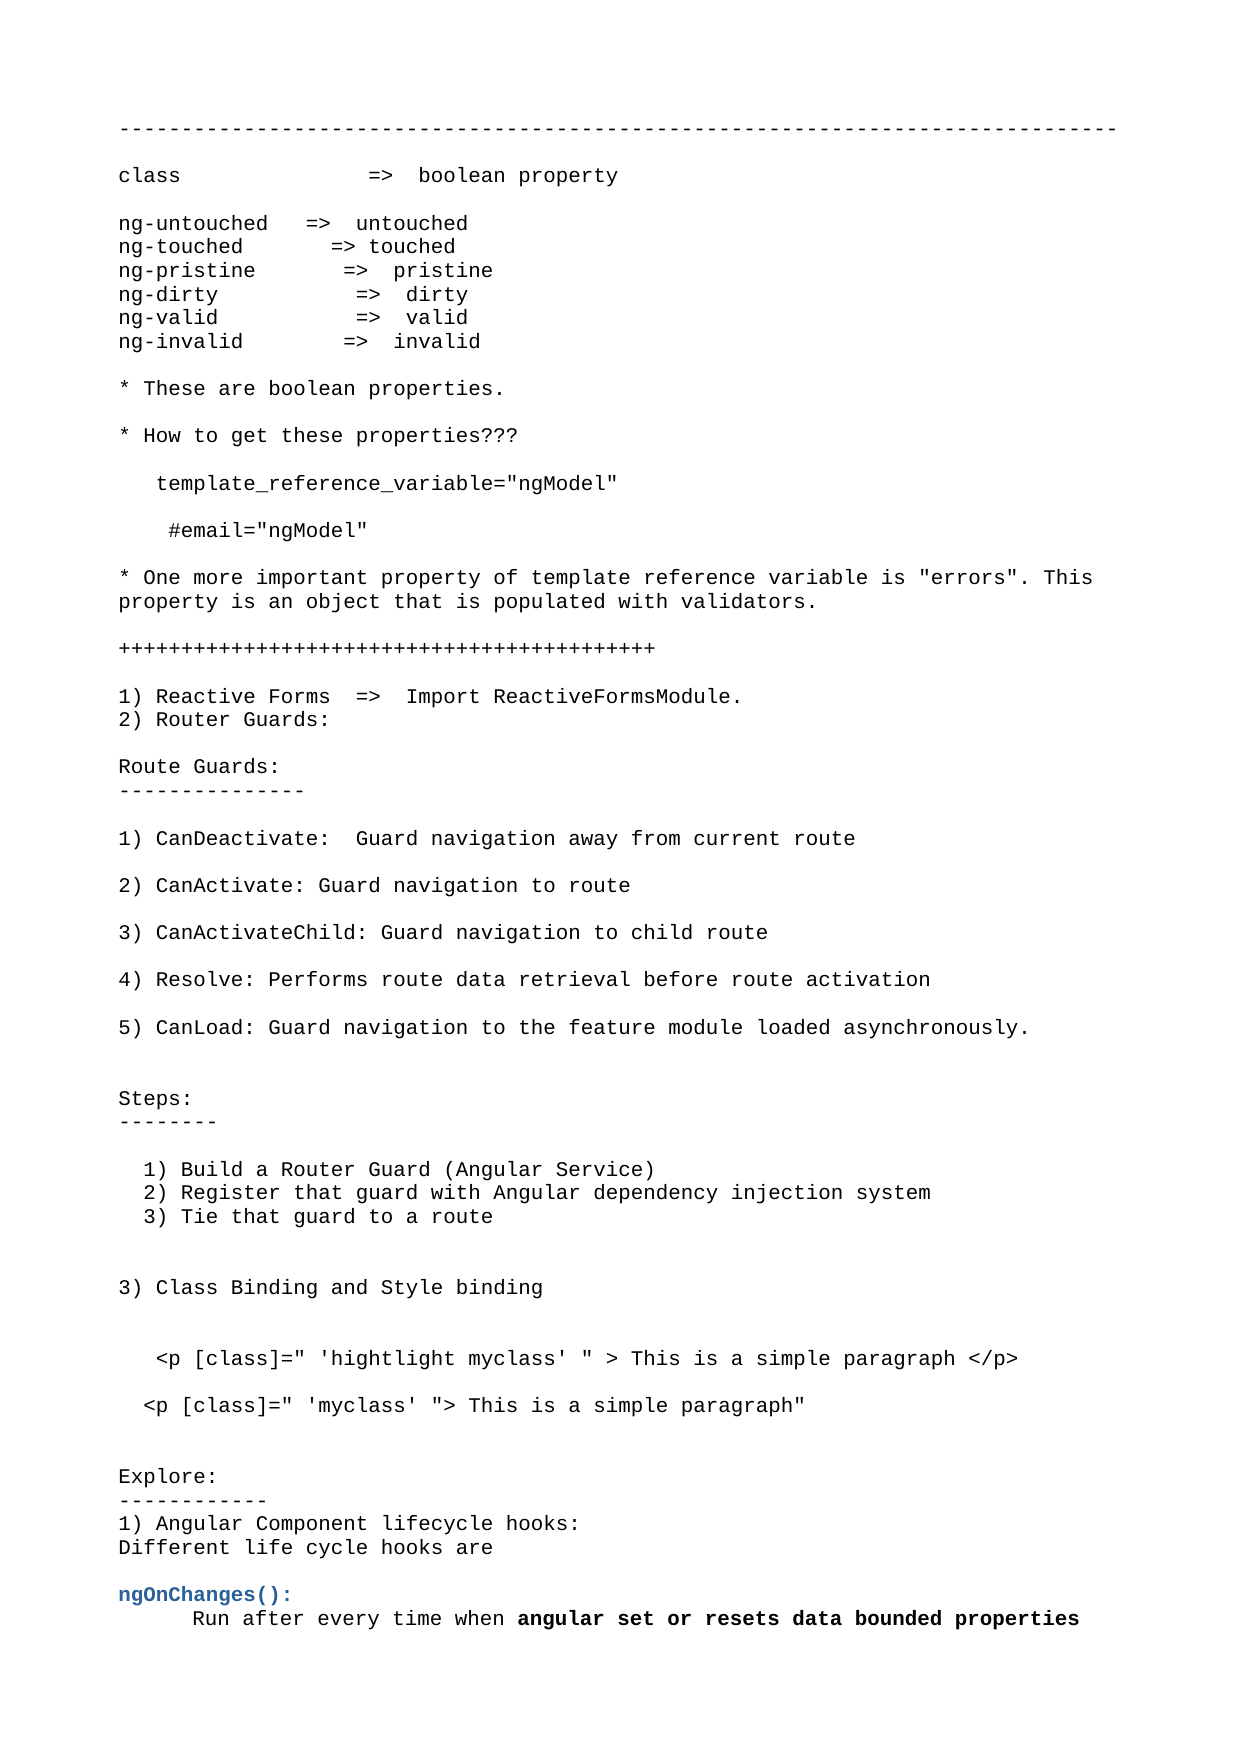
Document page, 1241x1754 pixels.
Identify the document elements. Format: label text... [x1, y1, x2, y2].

text Steps: [118, 1088, 1122, 1111]
text ng-valid => valid [118, 307, 1122, 331]
text Different life cycle hooks are [118, 1537, 1122, 1561]
text 3) Class Binding and Style binding [118, 1277, 1122, 1300]
text Run after every time when angular set or resets data bounded properties [118, 1608, 1122, 1631]
text 5) CanLoad: Guard navigation to the feature module loaded asynchronously. [118, 1017, 1122, 1040]
text --------------- [118, 780, 1122, 804]
text ng-pristine => pristine [118, 260, 1122, 284]
text 3) CanActivateChild: Guard navigation to child route [118, 922, 1122, 946]
text template_reference_variable="ngModel" [118, 473, 1122, 496]
text * One more important property of template reference variable is "errors". This property is an object that is populated with validators. [118, 567, 1122, 615]
text <p [class]=" 'hightlight myclass' " > This is a simple paragraph </p> [118, 1348, 1122, 1371]
text 1) CanDeactivate: Guard navigation away from current route [118, 827, 1122, 851]
text 2) Router Guards: [118, 709, 1122, 733]
text 4) Resolve: Performs route data retrieval before route activation [118, 969, 1122, 993]
text * How to get these properties??? [118, 426, 1122, 449]
text 1) Angular Component lifecycle hooks: [118, 1513, 1122, 1537]
text ------------ [118, 1489, 1122, 1513]
text #email="ngModel" [118, 520, 1122, 544]
text ng-invalid => invalid [118, 331, 1122, 354]
text +++++++++++++++++++++++++++++++++++++++++++ [118, 638, 1122, 662]
text ng-dirty => dirty [118, 284, 1122, 307]
text Explore: [118, 1466, 1122, 1489]
text -------------------------------------------------------------------------------- [118, 118, 1122, 142]
text ngOnChanges(): [118, 1584, 1122, 1608]
text 3) Tie that guard to a route [118, 1206, 1122, 1229]
text ng-untouched => untouched [118, 213, 1122, 236]
text Route Guards: [118, 757, 1122, 780]
text -------- [118, 1111, 1122, 1135]
text 1) Reactive Forms => Import ReactiveFormsModule. [118, 686, 1122, 709]
text 2) CanActivate: Guard navigation to route [118, 875, 1122, 898]
text 2) Register that guard with Angular dependency injection system [118, 1182, 1122, 1206]
text <p [class]=" 'myclass' "> This is a simple paragraph" [118, 1395, 1122, 1419]
text class => boolean property [118, 165, 1122, 189]
text 1) Build a Router Guard (Angular Service) [118, 1158, 1122, 1182]
text * These are boolean properties. [118, 378, 1122, 402]
text ng-touched => touched [118, 236, 1122, 260]
